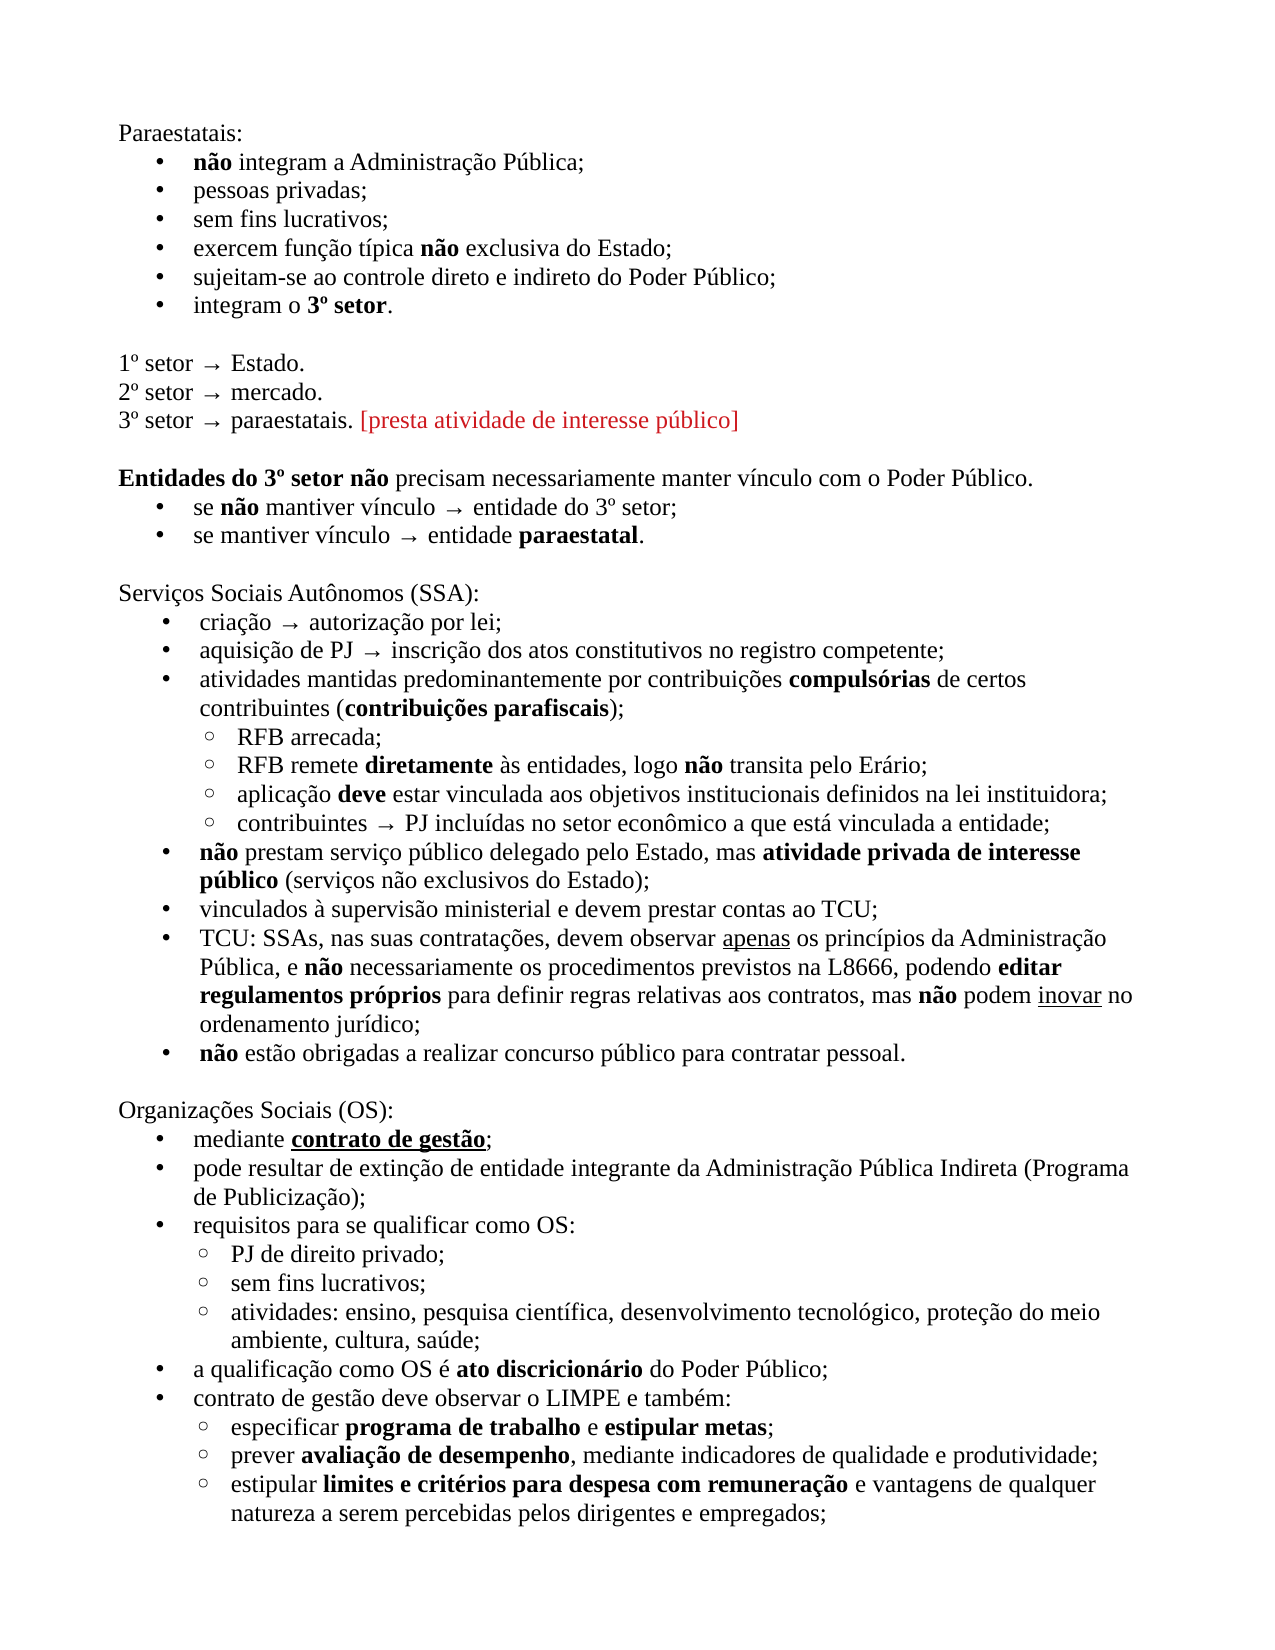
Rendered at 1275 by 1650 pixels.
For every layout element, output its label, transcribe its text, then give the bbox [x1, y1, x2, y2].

list prever avaliação de desempenho, mediante indicadores de qualidade e produtividade; [193, 1441, 1157, 1469]
list RFB remete diretamente às entidades, logo não transita pelo Erário; [199, 751, 1157, 779]
text Organizações Sociais (OS): [118, 1096, 1157, 1124]
list não prestam serviço público delegado pelo Estado, mas atividade privada de interesse público (serviços não exclusivos do Estado); [162, 837, 1157, 894]
list exercem função típica não exclusiva do Estado; [156, 233, 1157, 262]
list PJ de direito privado; [193, 1239, 1157, 1268]
list pessoas privadas; [156, 176, 1157, 204]
list RFB arrecada; [199, 722, 1157, 751]
list atividades: ensino, pesquisa científica, desenvolvimento tecnológico, proteção do meio ambiente, cultura, saúde; [193, 1297, 1157, 1354]
list sem fins lucrativos; [193, 1268, 1157, 1297]
list se não mantiver vínculo → entidade do 3º setor; [156, 492, 1157, 521]
list estipular limites e critérios para despesa com remuneração e vantagens de qualquer natureza a serem percebidas pelos dirigentes e empregados; [193, 1469, 1157, 1527]
list sujeitam-se ao controle direto e indireto do Poder Público; [156, 262, 1157, 291]
list criação → autorização por lei; [162, 607, 1157, 636]
list TCU: SSAs, nas suas contratações, devem observar apenas os princípios da Administração Pública, e não necessariamente os procedimentos previstos na L8666, podendo editar regulamentos próprios para definir regras relativas aos contratos, mas não podem inovar no ordenamento jurídico; [162, 923, 1157, 1038]
text 2º setor → mercado. [118, 377, 1157, 406]
text Paraestatais: [118, 118, 1157, 147]
list atividades mantidas predominantemente por contribuições compulsórias de certos contribuintes (contribuições parafiscais); [162, 664, 1157, 722]
list a qualificação como OS é ato discricionário do Poder Público; [156, 1354, 1157, 1383]
text 1º setor → Estado. [118, 348, 1157, 377]
list integram o 3º setor. [156, 291, 1157, 319]
list vinculados à supervisão ministerial e devem prestar contas ao TCU; [162, 894, 1157, 923]
list pode resultar de extinção de entidade integrante da Administração Pública Indireta (Programa de Publicização); [156, 1153, 1157, 1211]
list contrato de gestão deve observar o LIMPE e também: [156, 1383, 1157, 1412]
list se mantiver vínculo → entidade paraestatal. [156, 521, 1157, 549]
list mediante contrato de gestão; [156, 1124, 1157, 1153]
list aplicação deve estar vinculada aos objetivos institucionais definidos na lei instituidora; [199, 779, 1157, 808]
list não integram a Administração Pública; [156, 147, 1157, 176]
list não estão obrigadas a realizar concurso público para contratar pessoal. [162, 1038, 1157, 1067]
list aquisição de PJ → inscrição dos atos constitutivos no registro competente; [162, 636, 1157, 664]
list sem fins lucrativos; [156, 204, 1157, 233]
text Entidades do 3º setor não precisam necessariamente manter vínculo com o Poder Público. [118, 463, 1157, 492]
list requisitos para se qualificar como OS: [156, 1211, 1157, 1239]
list contribuintes → PJ incluídas no setor econômico a que está vinculada a entidade; [199, 808, 1157, 837]
text 3º setor → paraestatais. [presta atividade de interesse público] [118, 406, 1157, 434]
text Serviços Sociais Autônomos (SSA): [118, 578, 1157, 607]
list especificar programa de trabalho e estipular metas; [193, 1412, 1157, 1441]
